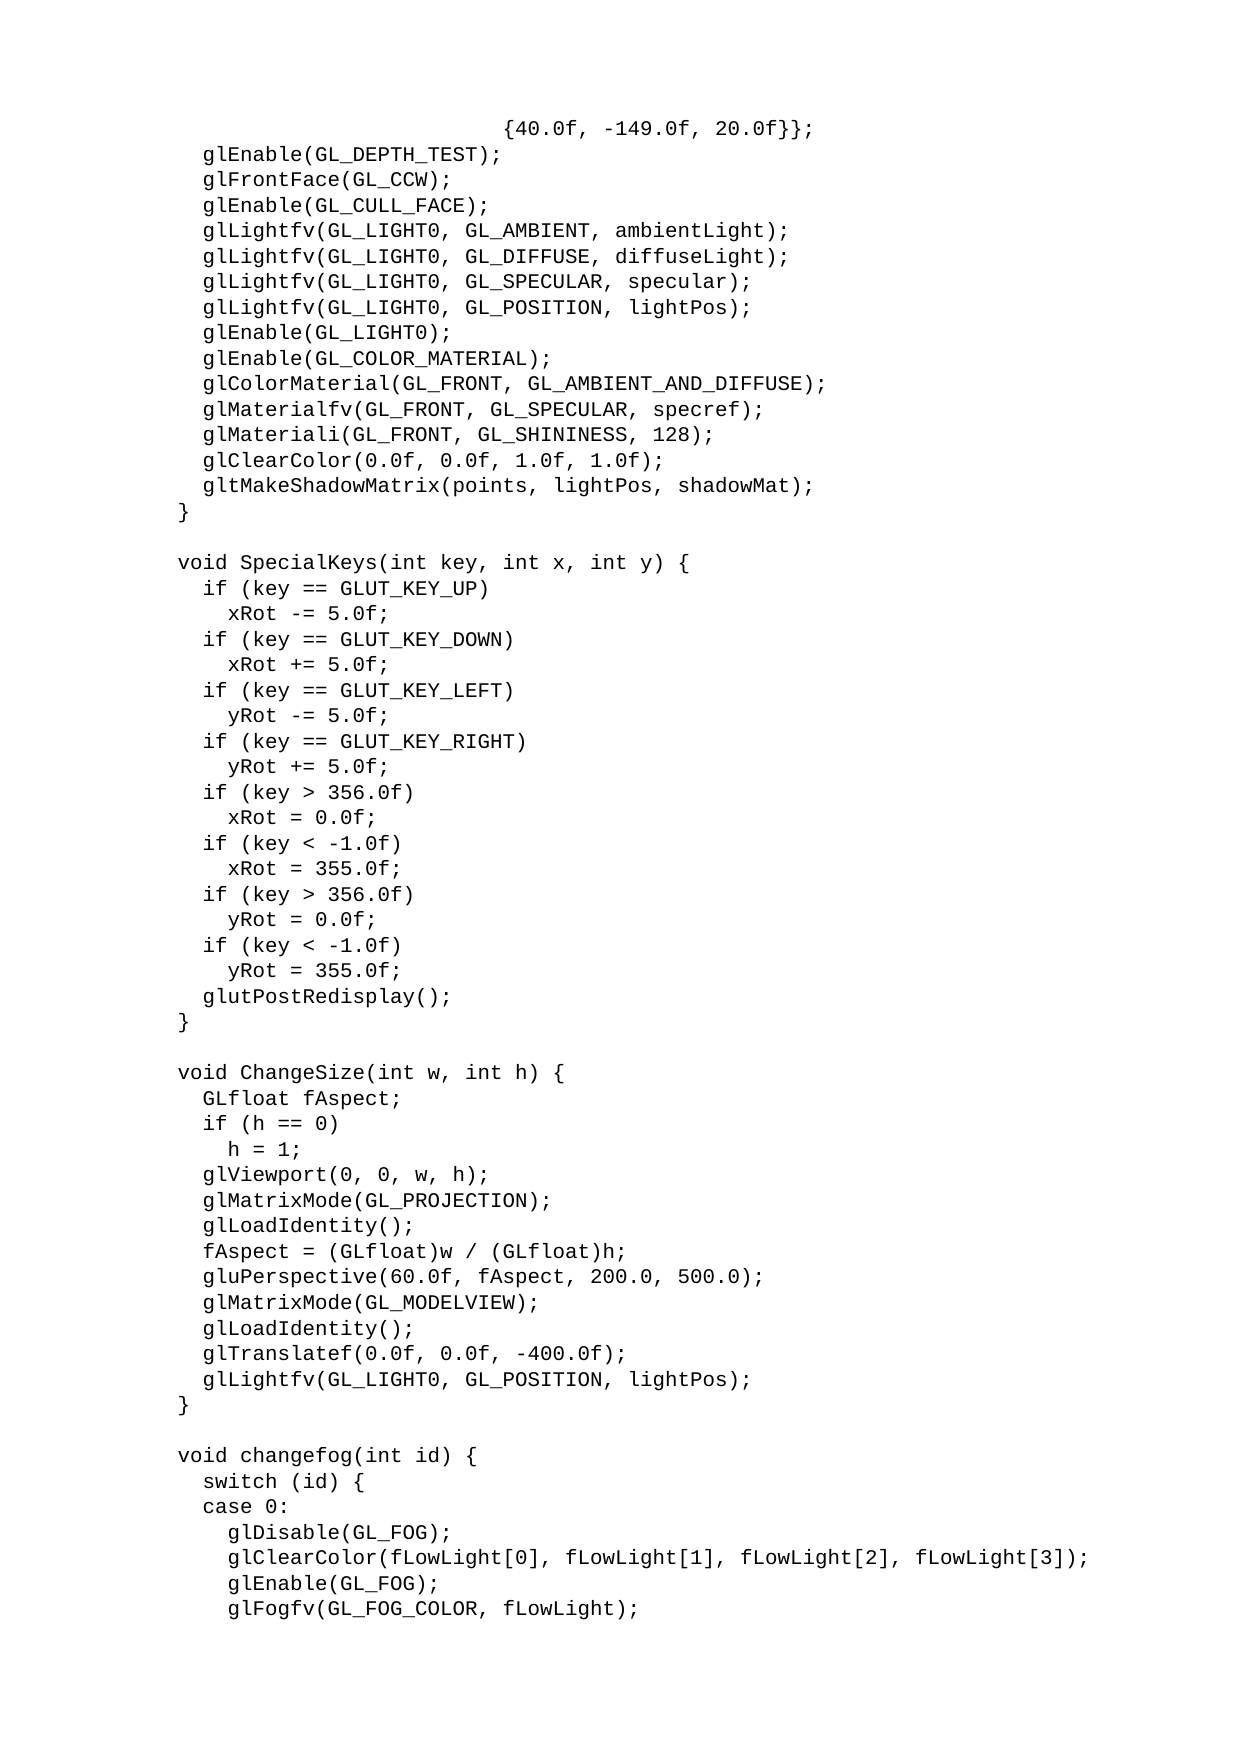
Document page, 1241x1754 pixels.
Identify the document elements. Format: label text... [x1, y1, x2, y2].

text glFogfv(GL_FOG_COLOR, fLowLight); [177, 1598, 1152, 1622]
text glLightfv(GL_LIGHT0, GL_SPECULAR, specular); [177, 271, 1152, 295]
text glLightfv(GL_LIGHT0, GL_AMBIENT, ambientLight); [177, 220, 1152, 244]
text glLoadIdentity(); [177, 1318, 1152, 1341]
text glMatrixMode(GL_PROJECTION); [177, 1190, 1152, 1214]
text glClearColor(0.0f, 0.0f, 1.0f, 1.0f); [177, 450, 1152, 473]
text glLoadIdentity(); [177, 1216, 1152, 1239]
text glEnable(GL_FOG); [177, 1573, 1152, 1596]
text glutPostRedisplay(); [177, 986, 1152, 1009]
text if (h == 0) [177, 1113, 1152, 1137]
text glEnable(GL_CULL_FACE); [177, 195, 1152, 218]
text glMaterialfv(GL_FRONT, GL_SPECULAR, specref); [177, 399, 1152, 422]
text } [177, 1011, 1152, 1035]
text gltMakeShadowMatrix(points, lightPos, shadowMat); [177, 475, 1152, 499]
text case 0: [177, 1496, 1152, 1520]
text fAspect = (GLfloat)w / (GLfloat)h; [177, 1241, 1152, 1265]
text } [177, 1394, 1152, 1418]
text glDisable(GL_FOG); [177, 1522, 1152, 1545]
text glFrontFace(GL_CCW); [177, 169, 1152, 193]
text glTranslatef(0.0f, 0.0f, -400.0f); [177, 1343, 1152, 1367]
text yRot -= 5.0f; [177, 705, 1152, 729]
text glViewport(0, 0, w, h); [177, 1164, 1152, 1188]
text glEnable(GL_COLOR_MATERIAL); [177, 348, 1152, 371]
text if (key == GLUT_KEY_LEFT) [177, 679, 1152, 703]
text void changefog(int id) { [177, 1445, 1152, 1469]
text if (key == GLUT_KEY_DOWN) [177, 628, 1152, 652]
text if (key == GLUT_KEY_RIGHT) [177, 731, 1152, 754]
text yRot += 5.0f; [177, 756, 1152, 780]
text xRot = 0.0f; [177, 807, 1152, 831]
text xRot = 355.0f; [177, 858, 1152, 882]
text {40.0f, -149.0f, 20.0f}}; [177, 118, 1152, 142]
text glLightfv(GL_LIGHT0, GL_POSITION, lightPos); [177, 297, 1152, 320]
text gluPerspective(60.0f, fAspect, 200.0, 500.0); [177, 1267, 1152, 1290]
text glMateriali(GL_FRONT, GL_SHININESS, 128); [177, 424, 1152, 448]
text if (key < -1.0f) [177, 833, 1152, 856]
text } [177, 501, 1152, 524]
text yRot = 0.0f; [177, 909, 1152, 933]
text h = 1; [177, 1139, 1152, 1163]
text glEnable(GL_LIGHT0); [177, 322, 1152, 346]
text void SpecialKeys(int key, int x, int y) { [177, 552, 1152, 576]
text if (key < -1.0f) [177, 935, 1152, 958]
text if (key == GLUT_KEY_UP) [177, 577, 1152, 601]
text GLfloat fAspect; [177, 1088, 1152, 1112]
text xRot += 5.0f; [177, 654, 1152, 678]
text if (key > 356.0f) [177, 782, 1152, 805]
text xRot -= 5.0f; [177, 603, 1152, 627]
text glLightfv(GL_LIGHT0, GL_DIFFUSE, diffuseLight); [177, 246, 1152, 269]
text if (key > 356.0f) [177, 884, 1152, 907]
text glColorMaterial(GL_FRONT, GL_AMBIENT_AND_DIFFUSE); [177, 373, 1152, 397]
text glEnable(GL_DEPTH_TEST); [177, 144, 1152, 167]
text void ChangeSize(int w, int h) { [177, 1062, 1152, 1086]
text glMatrixMode(GL_MODELVIEW); [177, 1292, 1152, 1316]
text glLightfv(GL_LIGHT0, GL_POSITION, lightPos); [177, 1369, 1152, 1392]
text switch (id) { [177, 1471, 1152, 1494]
text glClearColor(fLowLight[0], fLowLight[1], fLowLight[2], fLowLight[3]); [177, 1547, 1152, 1571]
text yRot = 355.0f; [177, 960, 1152, 984]
